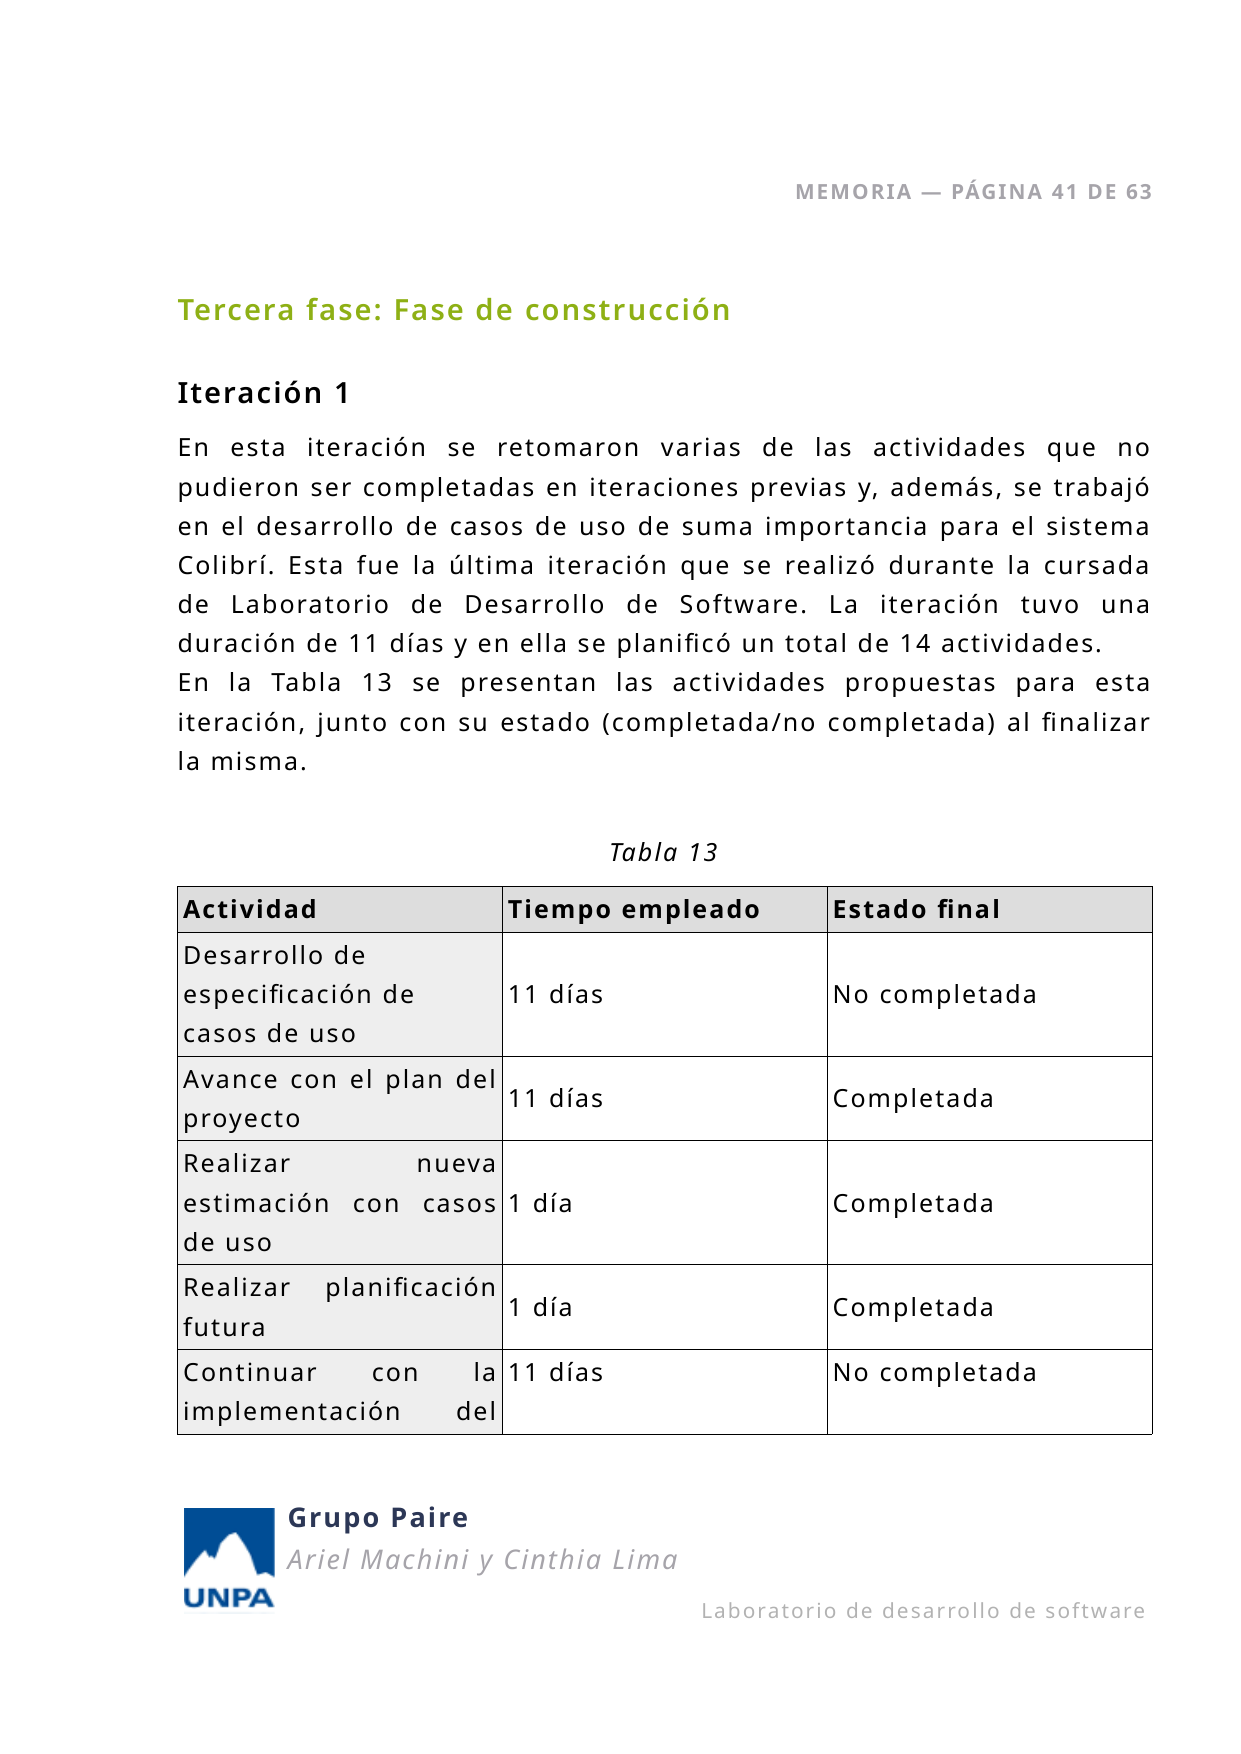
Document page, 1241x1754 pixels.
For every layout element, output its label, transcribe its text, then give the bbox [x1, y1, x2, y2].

table_cell Realizar nueva estimación con casos de uso [178, 1141, 502, 1264]
table_cell 11 días [503, 1057, 827, 1140]
table_cell Desarrollo de especificación de casos de uso [178, 933, 502, 1056]
text En la Tabla 13 se presentan las actividades propuestas para esta iteración, junto con su estado (completada/no completada) al finalizar la misma. [177, 665, 1152, 777]
table_cell 1 día [503, 1265, 827, 1349]
table_cell Completada [828, 1057, 1152, 1140]
table_cell No completada [828, 933, 1152, 1056]
table_header Tiempo empleado [503, 887, 827, 932]
subtitle Iteración 1 [177, 372, 1152, 412]
picture [184, 1508, 275, 1614]
table_cell No completada [828, 1350, 1152, 1434]
table_header Actividad [178, 887, 502, 932]
table_cell Avance con el plan del proyecto [178, 1057, 502, 1140]
table_cell Completada [828, 1141, 1152, 1264]
table_header Estado final [828, 887, 1152, 932]
text Tabla 13 [177, 834, 1152, 868]
table_cell 1 día [503, 1141, 827, 1264]
subtitle Tercera fase: Fase de construcción [177, 289, 1152, 328]
table_cell 11 días [503, 933, 827, 1056]
table_cell Continuar con la implementación del [178, 1350, 502, 1434]
text En esta iteración se retomaron varias de las actividades que no pudieron ser completadas en iteraciones previas y, además, se trabajó en el desarrollo de casos de uso de suma importancia para el sistema Colibrí. Esta fue la última iteración que se realizó durante la cursada de Laboratorio de Desarrollo de Software. La iteración tuvo una duración de 11 días y en ella se planificó un total de 14 actividades. [177, 430, 1152, 660]
table_cell 11 días [503, 1350, 827, 1434]
table_cell Realizar planificación futura [178, 1265, 502, 1349]
table_cell Completada [828, 1265, 1152, 1349]
